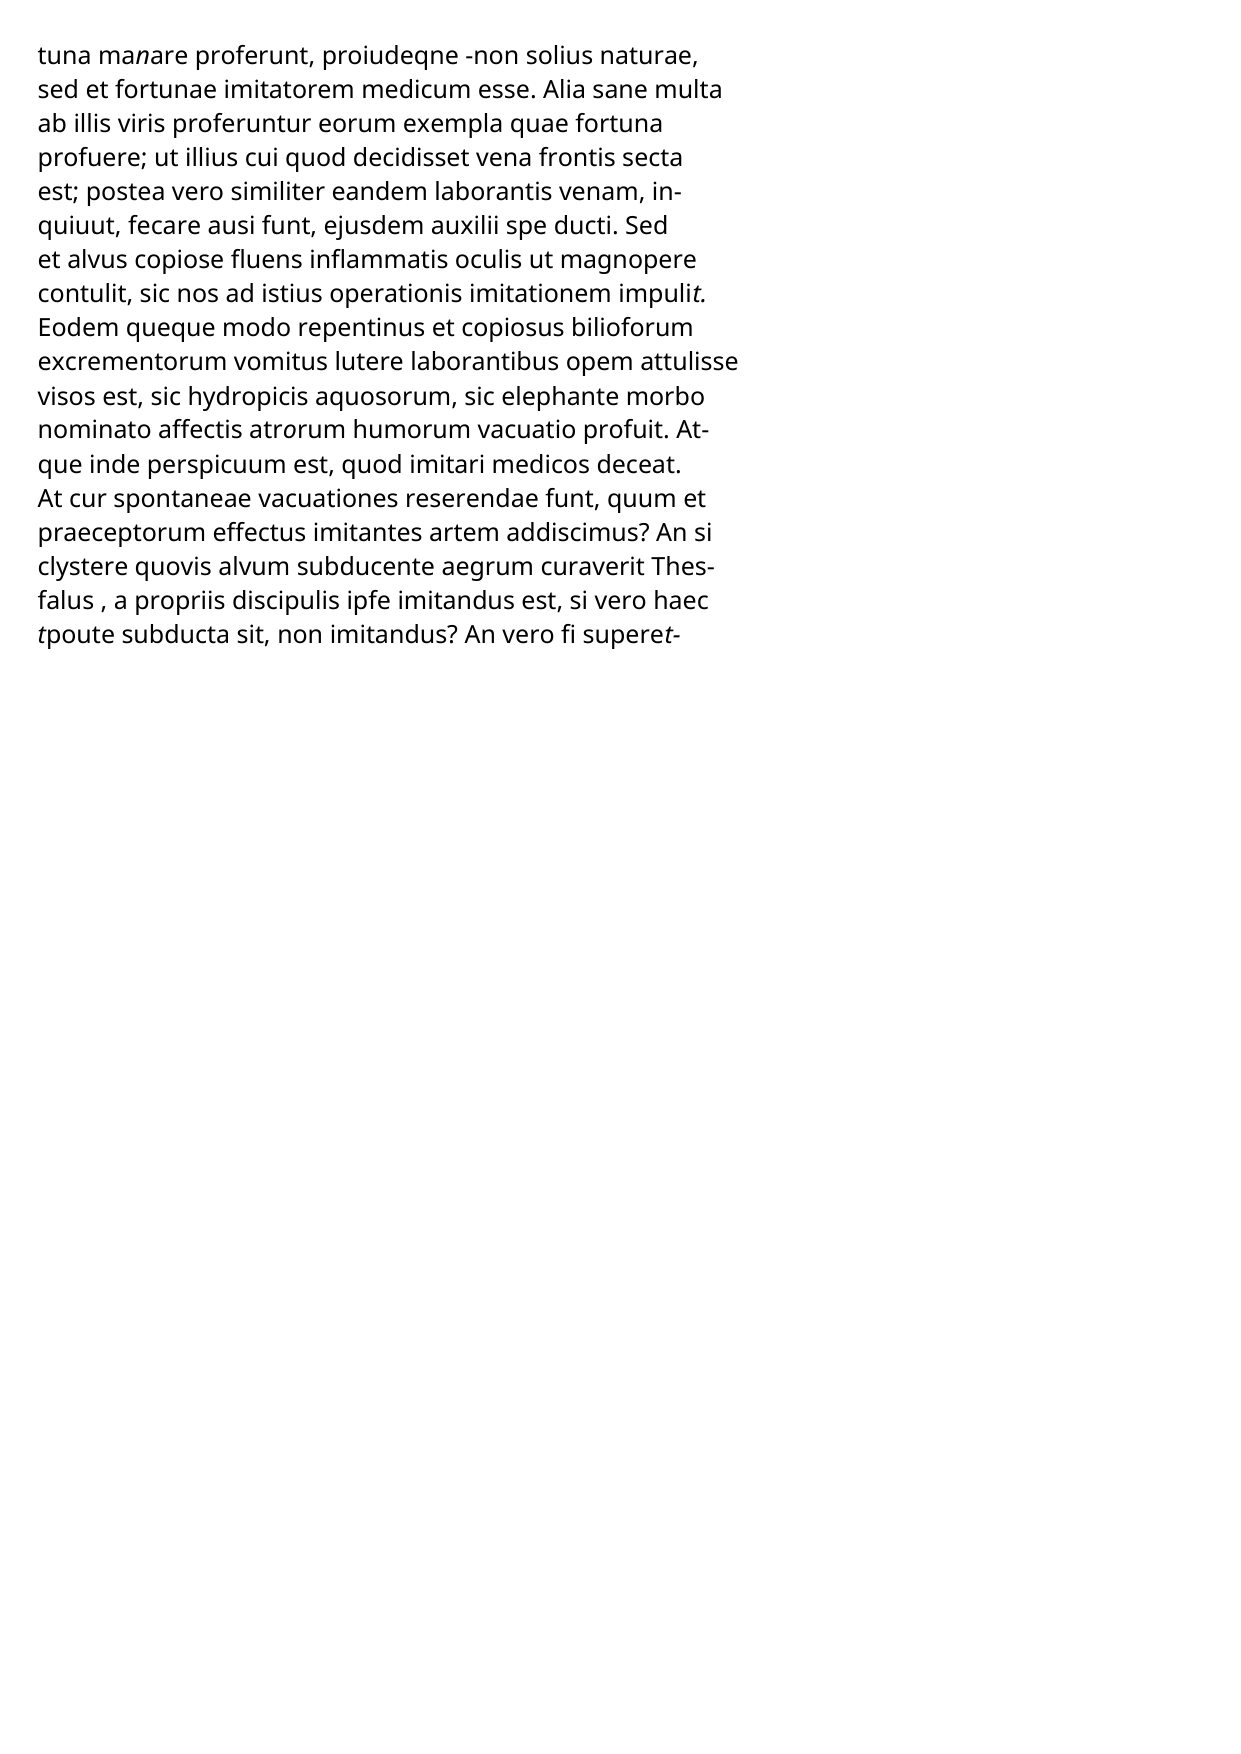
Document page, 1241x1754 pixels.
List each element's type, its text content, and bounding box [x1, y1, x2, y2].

text tuna manare proferunt, proiudeqne -non solius naturae, sed et fortunae imitatorem medicum esse. Alia sane multa ab illis viris proferuntur eorum exempla quae fortuna profuere; ut illius cui quod decidisset vena frontis secta est; postea vero similiter eandem laborantis venam, in- quiuut, fecare ausi funt, ejusdem auxilii spe ducti. Sed et alvus copiose fluens inflammatis oculis ut magnopere contulit, sic nos ad istius operationis imitationem impulit. Eodem queque modo repentinus et copiosus bilioforum excrementorum vomitus lutere laborantibus opem attulisse visos est, sic hydropicis aquosorum, sic elephante morbo nominato affectis atrorum humorum vacuatio profuit. At- que inde perspicuum est, quod imitari medicos deceat. At cur spontaneae vacuationes reserendae funt, quum et praeceptorum effectus imitantes artem addiscimus? An si clystere quovis alvum subducente aegrum curaverit Thes- falus , a propriis discipulis ipfe imitandus est, si vero haec tpoute subducta sit, non imitandus? An vero fi superet- [37, 37, 1203, 651]
